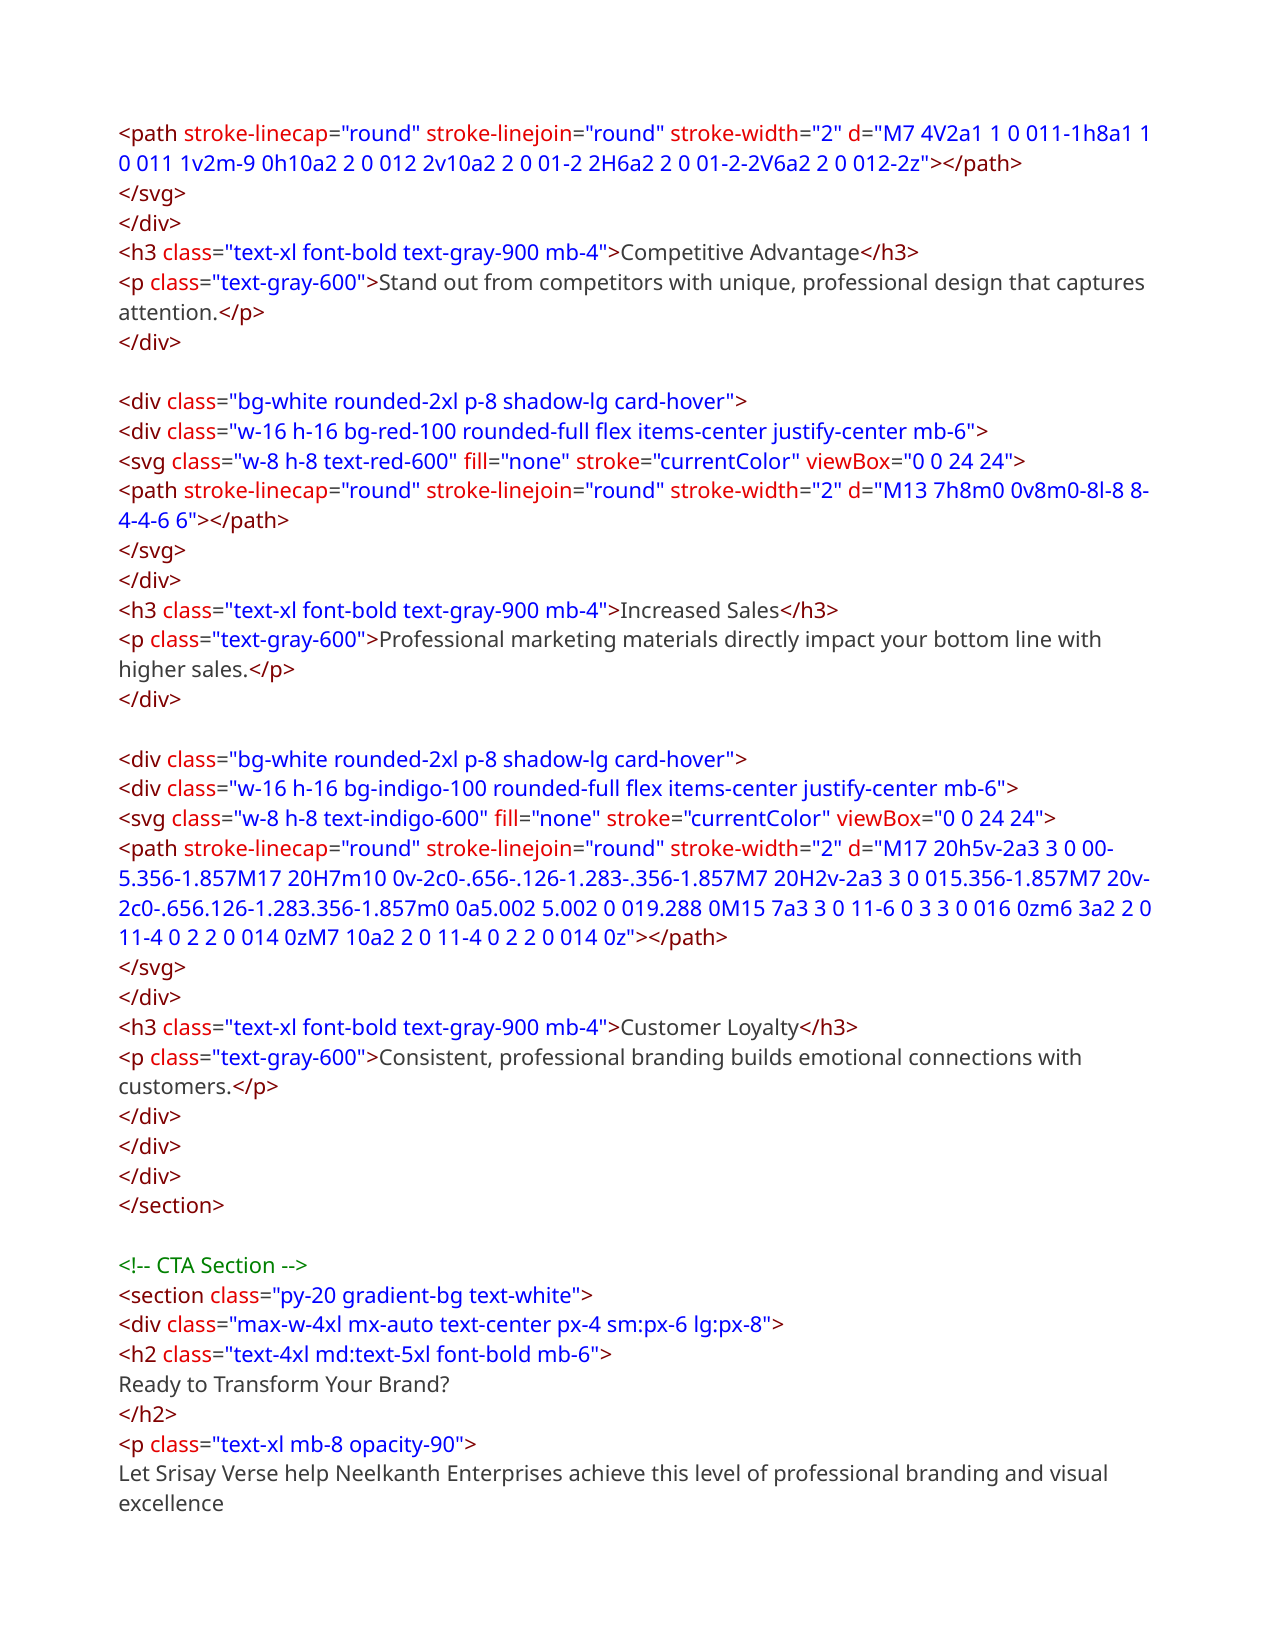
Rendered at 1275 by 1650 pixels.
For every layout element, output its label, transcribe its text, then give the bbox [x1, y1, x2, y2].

text <div class="w-16 h-16 bg-indigo-100 rounded-full flex items-center justify-center mb-6"> [118, 773, 1157, 803]
text <svg class="w-8 h-8 text-red-600" fill="none" stroke="currentColor" viewBox="0 0 24 24"> [118, 446, 1157, 476]
text <div class="max-w-4xl mx-auto text-center px-4 sm:px-6 lg:px-8"> [118, 1309, 1157, 1339]
text </div> [118, 207, 1157, 237]
text <div class="bg-white rounded-2xl p-8 shadow-lg card-hover"> [118, 386, 1157, 416]
text <path stroke-linecap="round" stroke-linejoin="round" stroke-width="2" d="M13 7h8m0 0v8m0-8l-8 8-4-4-6 6"></path> [118, 476, 1157, 535]
text </div> [118, 565, 1157, 595]
text <h3 class="text-xl font-bold text-gray-900 mb-4">Competitive Advantage</h3> [118, 237, 1157, 267]
text <p class="text-gray-600">Consistent, professional branding builds emotional connections with customers.</p> [118, 1041, 1157, 1101]
text <p class="text-gray-600">Stand out from competitors with unique, professional design that captures attention.</p> [118, 267, 1157, 327]
text <path stroke-linecap="round" stroke-linejoin="round" stroke-width="2" d="M17 20h5v-2a3 3 0 00-5.356-1.857M17 20H7m10 0v-2c0-.656-.126-1.283-.356-1.857M7 20H2v-2a3 3 0 015.356-1.857M7 20v-2c0-.656.126-1.283.356-1.857m0 0a5.002 5.002 0 019.288 0M15 7a3 3 0 11-6 0 3 3 0 016 0zm6 3a2 2 0 11-4 0 2 2 0 014 0zM7 10a2 2 0 11-4 0 2 2 0 014 0z"></path> [118, 833, 1157, 952]
text <h3 class="text-xl font-bold text-gray-900 mb-4">Customer Loyalty</h3> [118, 1012, 1157, 1041]
text <div class="bg-white rounded-2xl p-8 shadow-lg card-hover"> [118, 743, 1157, 773]
text </div> [118, 1161, 1157, 1190]
text </div> [118, 684, 1157, 714]
text </svg> [118, 178, 1157, 207]
text <section class="py-20 gradient-bg text-white"> [118, 1280, 1157, 1309]
text Ready to Transform Your Brand? [118, 1369, 1157, 1399]
text </svg> [118, 952, 1157, 982]
text <svg class="w-8 h-8 text-indigo-600" fill="none" stroke="currentColor" viewBox="0 0 24 24"> [118, 803, 1157, 833]
text <path stroke-linecap="round" stroke-linejoin="round" stroke-width="2" d="M7 4V2a1 1 0 011-1h8a1 1 0 011 1v2m-9 0h10a2 2 0 012 2v10a2 2 0 01-2 2H6a2 2 0 01-2-2V6a2 2 0 012-2z"></path> [118, 118, 1157, 178]
text </div> [118, 982, 1157, 1012]
text </svg> [118, 535, 1157, 565]
text <p class="text-gray-600">Professional marketing materials directly impact your bottom line with higher sales.</p> [118, 624, 1157, 684]
text <p class="text-xl mb-8 opacity-90"> [118, 1429, 1157, 1458]
text Let Srisay Verse help Neelkanth Enterprises achieve this level of professional branding and visual excellence [118, 1458, 1157, 1518]
text </section> [118, 1190, 1157, 1220]
text </div> [118, 327, 1157, 356]
text </div> [118, 1101, 1157, 1131]
text <div class="w-16 h-16 bg-red-100 rounded-full flex items-center justify-center mb-6"> [118, 416, 1157, 446]
text <h2 class="text-4xl md:text-5xl font-bold mb-6"> [118, 1339, 1157, 1369]
text <h3 class="text-xl font-bold text-gray-900 mb-4">Increased Sales</h3> [118, 595, 1157, 624]
text </h2> [118, 1399, 1157, 1429]
text <!-- CTA Section --> [118, 1250, 1157, 1280]
text </div> [118, 1131, 1157, 1161]
